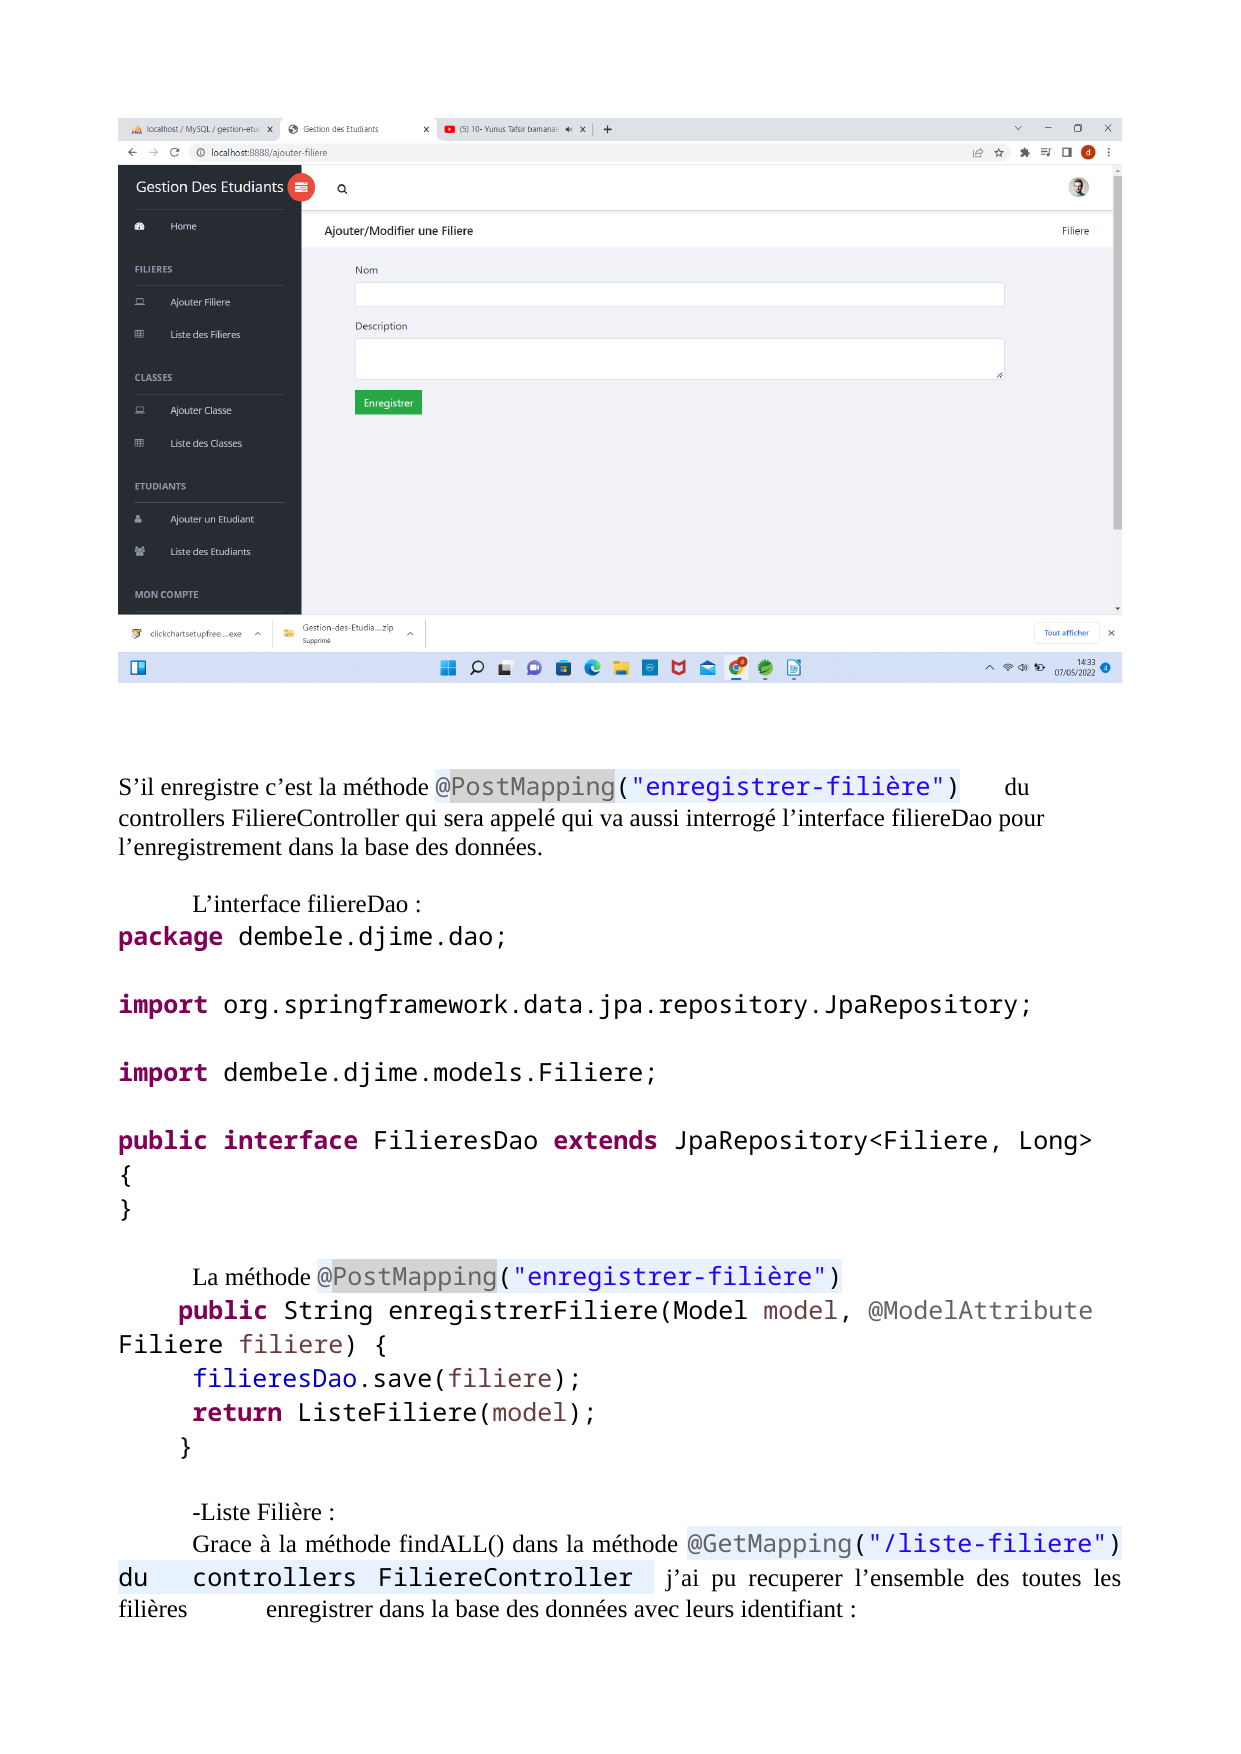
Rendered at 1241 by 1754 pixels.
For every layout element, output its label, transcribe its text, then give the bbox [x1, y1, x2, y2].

text S’il enregistre c’est la méthode @PostMapping("enregistrer-filière") du controllers FiliereController qui sera appelé qui va aussi interrogé l’interface filiereDao pour l’enregistrement dans la base des données. [118, 769, 1122, 861]
text import dembele.djime.models.Filiere; [118, 1054, 1122, 1088]
text public interface FilieresDao extends JpaRepository<Filiere, Long> { [118, 1122, 1122, 1191]
text } [118, 1429, 1122, 1463]
text La méthode @PostMapping("enregistrer-filière") [118, 1259, 1122, 1293]
text -Liste Filière : [118, 1497, 1122, 1526]
text } [118, 1191, 1122, 1225]
picture [118, 118, 1123, 683]
text filieresDao.save(filiere); [118, 1361, 1122, 1395]
text package dembele.djime.dao; [118, 918, 1122, 952]
text return ListeFiliere(model); [118, 1395, 1122, 1429]
text import org.springframework.data.jpa.repository.JpaRepository; [118, 986, 1122, 1020]
text Grace à la méthode findALL() dans la méthode @GetMapping("/liste-filiere") du controllers FiliereController j’ai pu recuperer l’ensemble des toutes les filières enregistrer dans la base des données avec leurs identifiant : [118, 1526, 1122, 1623]
text public String enregistrerFiliere(Model model, @ModelAttribute Filiere filiere) { [118, 1293, 1122, 1361]
text L’interface filiereDao : [118, 889, 1122, 918]
